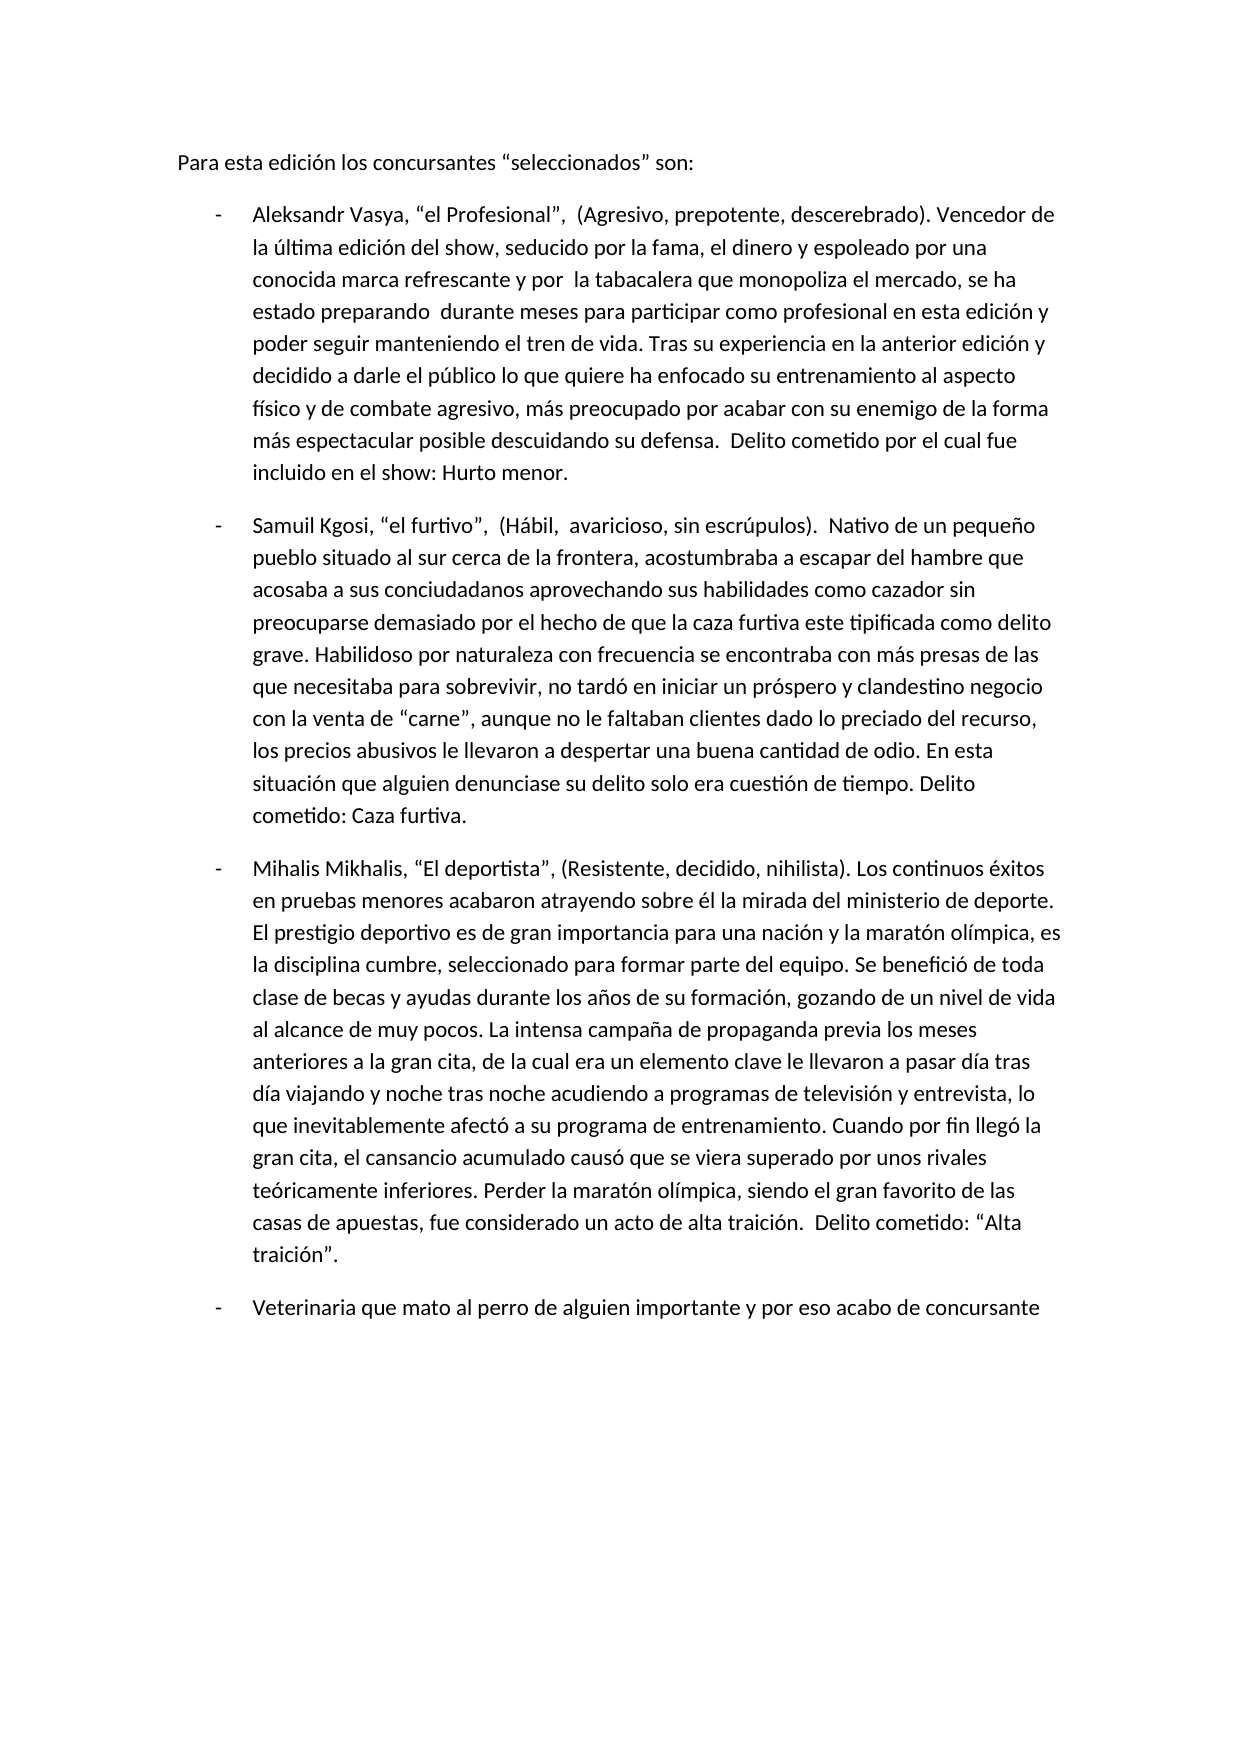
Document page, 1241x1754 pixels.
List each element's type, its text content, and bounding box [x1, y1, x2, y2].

list Aleksandr Vasya, “el Profesional”, (Agresivo, prepotente, descerebrado). Vencedor de la última edición del show, seducido por la fama, el dinero y espoleado por una conocida marca refrescante y por la tabacalera que monopoliza el mercado, se ha estado preparando durante meses para participar como profesional en esta edición y poder seguir manteniendo el tren de vida. Tras su experiencia en la anterior edición y decidido a darle el público lo que quiere ha enfocado su entrenamiento al aspecto físico y de combate agresivo, más preocupado por acabar con su enemigo de la forma más espectacular posible descuidando su defensa. Delito cometido por el cual fue incluido en el show: Hurto menor. [215, 201, 1063, 486]
list Veterinaria que mato al perro de alguien importante y por eso acabo de concursante [215, 1293, 1063, 1321]
list Mihalis Mikhalis, “El deportista”, (Resistente, decidido, nihilista). Los continuos éxitos en pruebas menores acabaron atrayendo sobre él la mirada del ministerio de deporte. El prestigio deportivo es de gran importancia para una nación y la maratón olímpica, es la disciplina cumbre, seleccionado para formar parte del equipo. Se benefició de toda clase de becas y ayudas durante los años de su formación, gozando de un nivel de vida al alcance de muy pocos. La intensa campaña de propaganda previa los meses anteriores a la gran cita, de la cual era un elemento clave le llevaron a pasar día tras día viajando y noche tras noche acudiendo a programas de televisión y entrevista, lo que inevitablemente afectó a su programa de entrenamiento. Cuando por fin llegó la gran cita, el cansancio acumulado causó que se viera superado por unos rivales teóricamente inferiores. Perder la maratón olímpica, siendo el gran favorito de las casas de apuestas, fue considerado un acto de alta traición. Delito cometido: “Alta traición”. [215, 854, 1063, 1268]
list Samuil Kgosi, “el furtivo”, (Hábil, avaricioso, sin escrúpulos). Nativo de un pequeño pueblo situado al sur cerca de la frontera, acostumbraba a escapar del hambre que acosaba a sus conciudadanos aprovechando sus habilidades como cazador sin preocuparse demasiado por el hecho de que la caza furtiva este tipificada como delito grave. Habilidoso por naturaleza con frecuencia se encontraba con más presas de las que necesitaba para sobrevivir, no tardó en iniciar un próspero y clandestino negocio con la venta de “carne”, aunque no le faltaban clientes dado lo preciado del recurso, los precios abusivos le llevaron a despertar una buena cantidad de odio. En esta situación que alguien denunciase su delito solo era cuestión de tiempo. Delito cometido: Caza furtiva. [215, 511, 1063, 829]
text Para esta edición los concursantes “seleccionados” son: [177, 148, 1063, 176]
